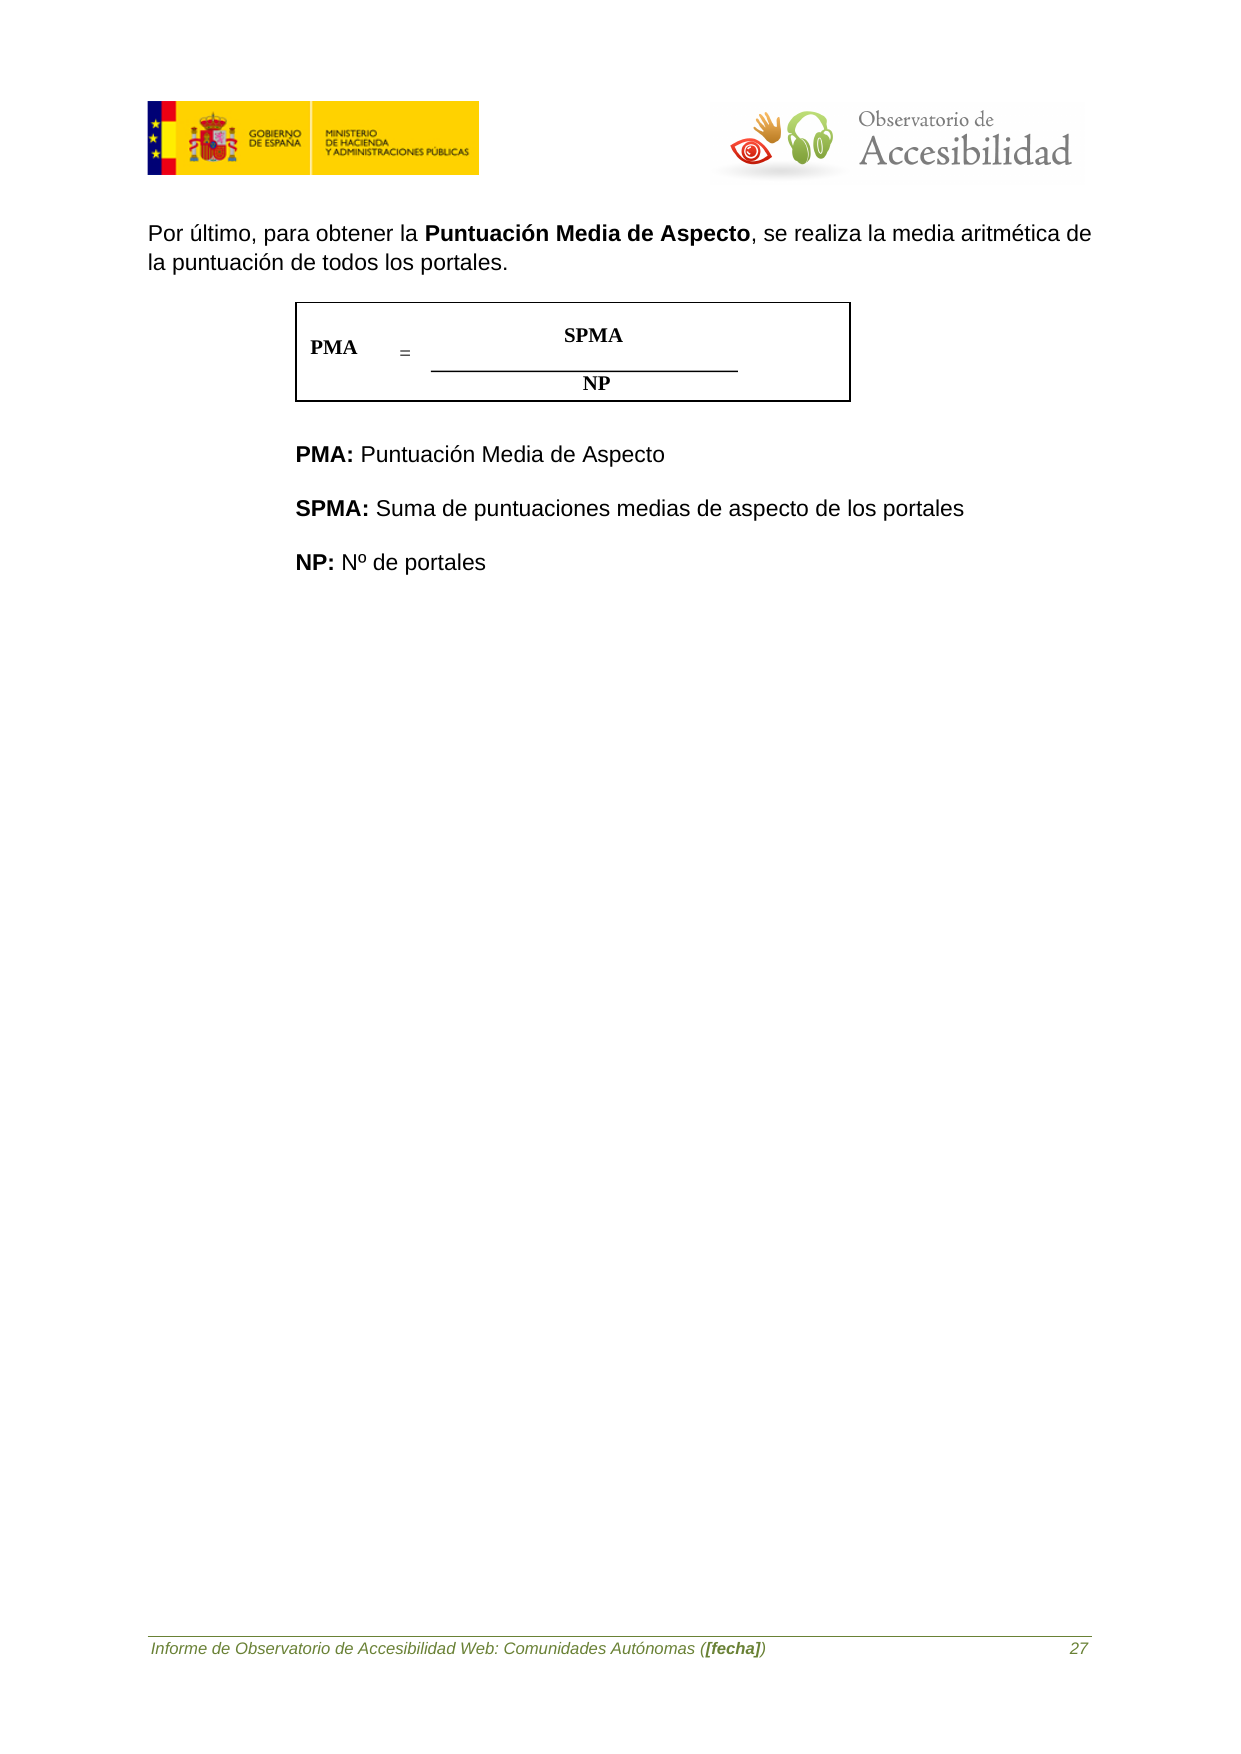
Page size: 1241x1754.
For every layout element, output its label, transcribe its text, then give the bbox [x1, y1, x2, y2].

text SPMA: Suma de puntuaciones medias de aspecto de los portales [295, 495, 1092, 521]
picture [147, 101, 479, 175]
text NP: Nº de portales [295, 549, 1092, 575]
picture [710, 102, 1086, 185]
text Por último, para obtener la Puntuación Media de Aspecto, se realiza la media aritmética de la puntuación de todos los portales. [148, 220, 1092, 275]
text PMA: Puntuación Media de Aspecto [295, 441, 1092, 467]
